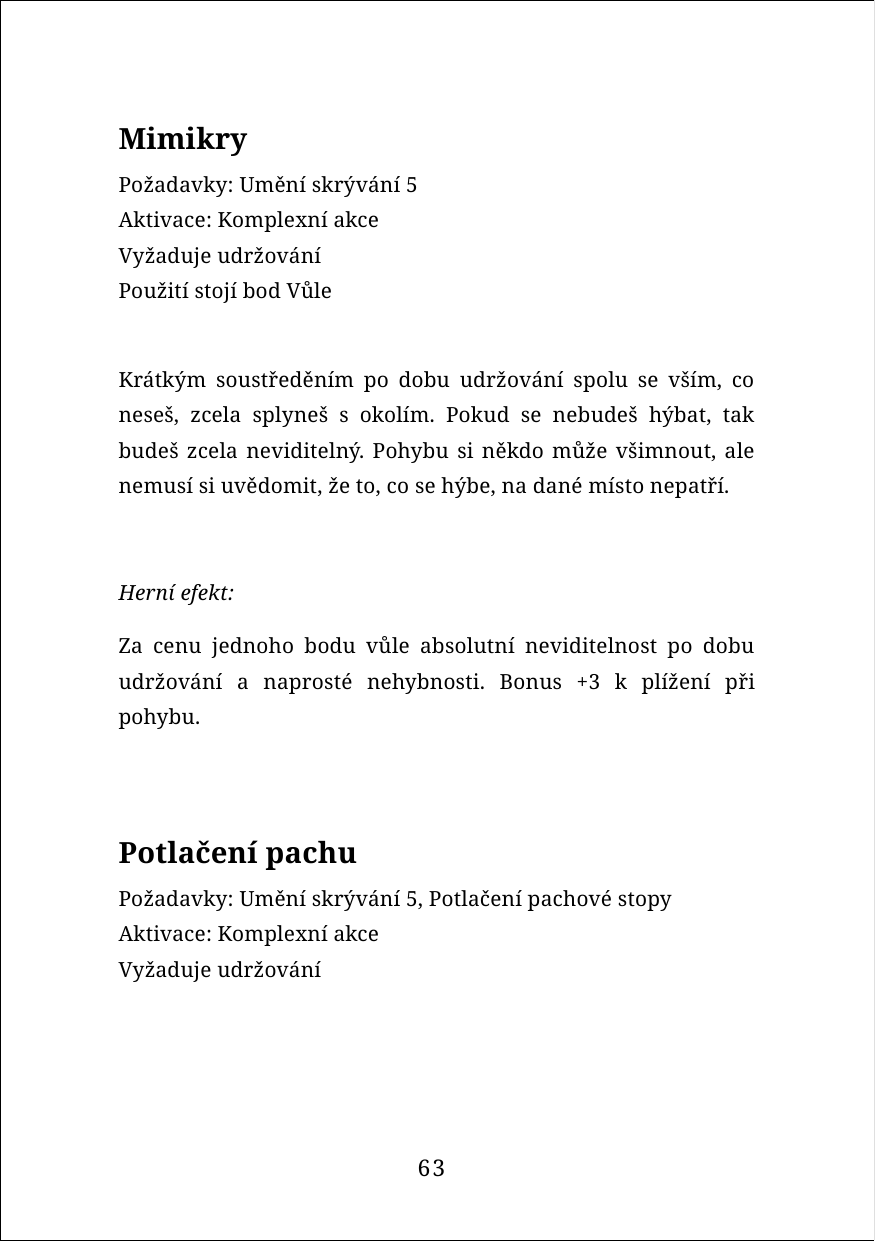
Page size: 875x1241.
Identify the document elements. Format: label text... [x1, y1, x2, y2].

text Požadavky: Umění skrývání 5 Aktivace: Komplexní akce Vyžaduje udržování Použití stojí bod Vůle [118, 170, 756, 340]
text Herní efekt: [118, 578, 756, 606]
subtitle Mimikry [118, 118, 756, 158]
subtitle Potlačení pachu [118, 832, 756, 872]
text Krátkým soustředěním po dobu udržování spolu se vším, co neseš, zcela splyneš s okolím. Pokud se nebudeš hýbat, tak budeš zcela neviditelný. Pohybu si někdo může všimnout, ale nemusí si uvědomit, že to, co se hýbe, na dané místo nepatří. [118, 365, 756, 500]
text Za cenu jednoho bodu vůle absolutní neviditelnost po dobu udržování a naprosté nehybnosti. Bonus +3 k plížení při pohybu. [118, 631, 756, 731]
text Požadavky: Umění skrývání 5, Potlačení pachové stopy Aktivace: Komplexní akce Vyžaduje udržování [118, 884, 756, 1019]
